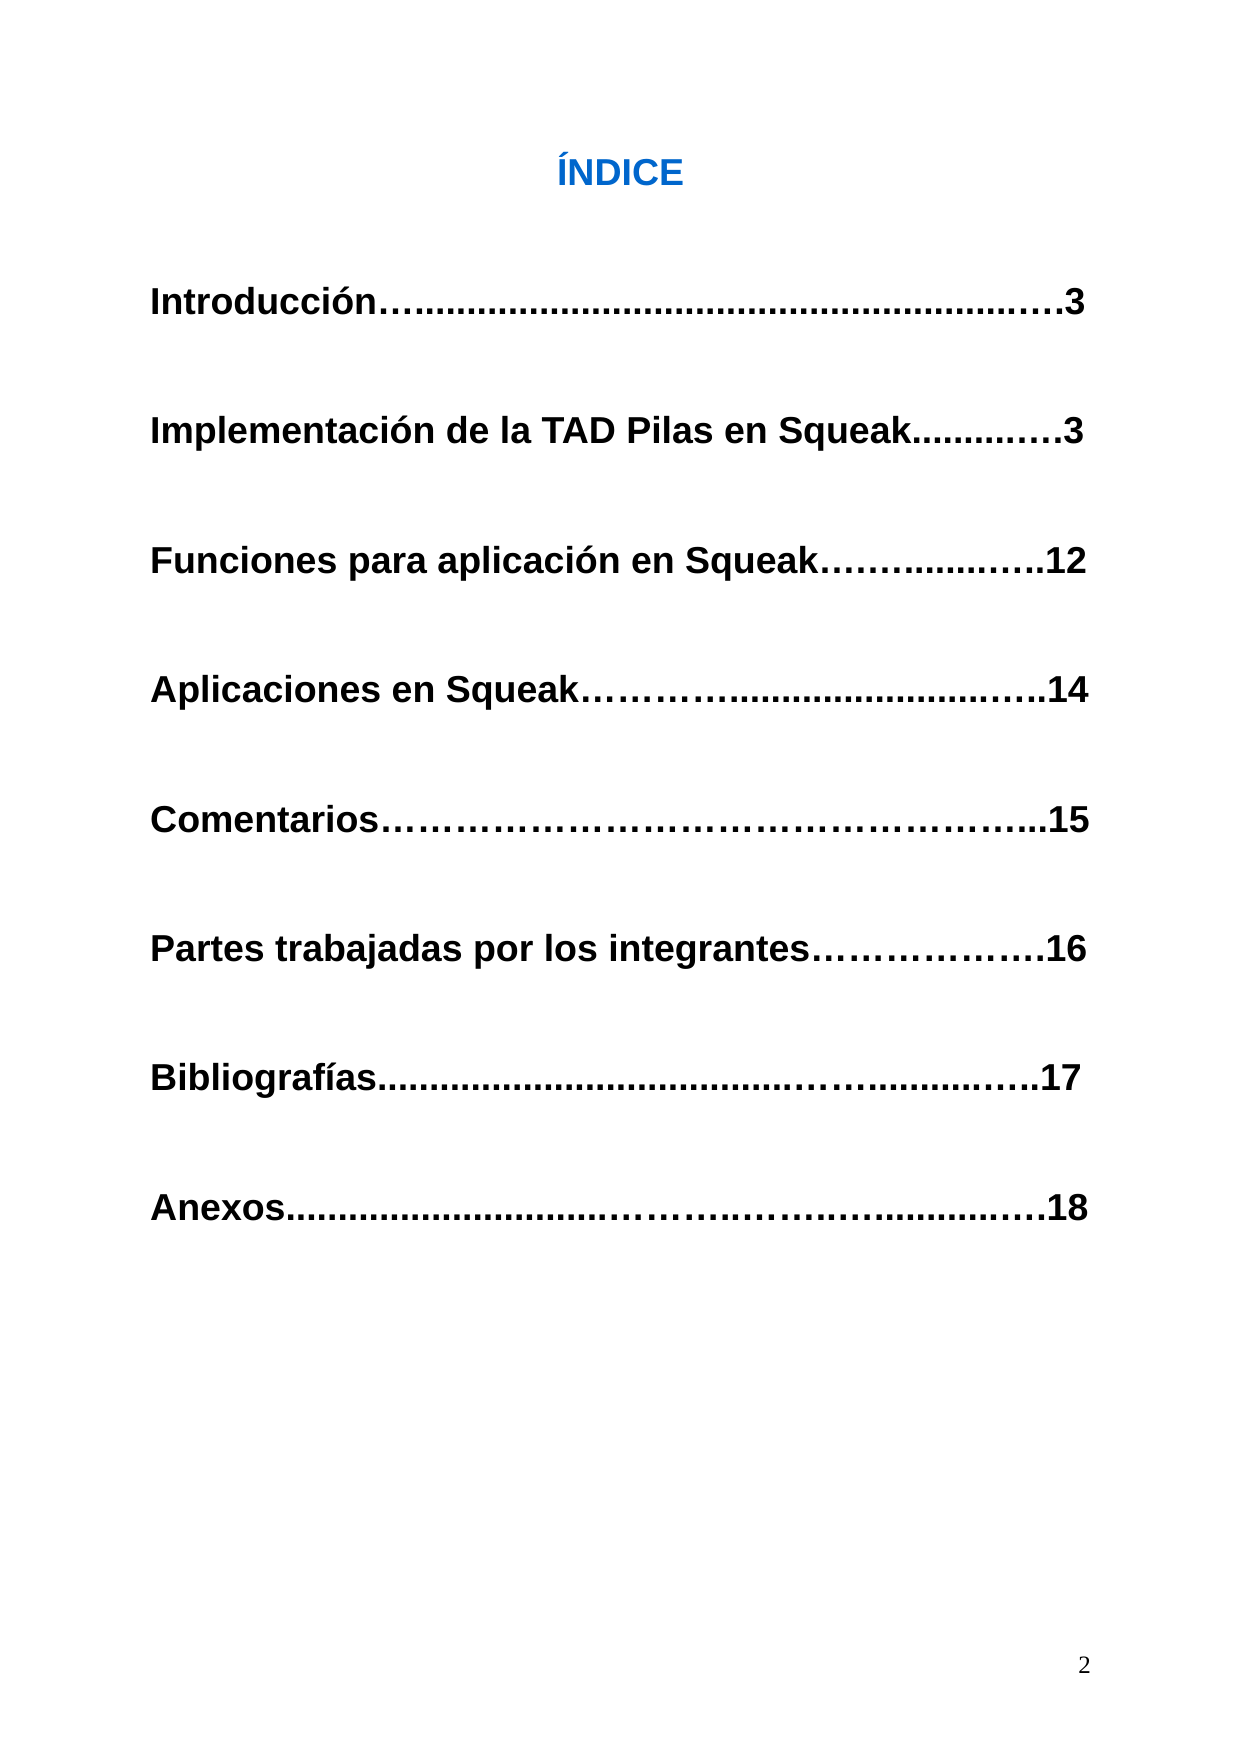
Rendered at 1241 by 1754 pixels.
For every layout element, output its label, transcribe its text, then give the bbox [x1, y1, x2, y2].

text Partes trabajadas por los integrantes……………….16 [150, 926, 1091, 969]
text Implementación de la TAD Pilas en Squeak..........….3 [150, 409, 1091, 452]
text Anexos...............................………..……..…............….18 [150, 1185, 1091, 1228]
text Bibliografías........................................……...........…..17 [150, 1056, 1091, 1099]
text Comentarios……………………………………………...15 [150, 797, 1091, 840]
text Funciones para aplicación en Squeak….…........…..12 [150, 538, 1091, 581]
text Introducción…..........................................................….3 [150, 279, 1091, 322]
text Aplicaciones en Squeak………….........................…..14 [150, 667, 1091, 711]
text ÍNDICE [150, 150, 1091, 193]
